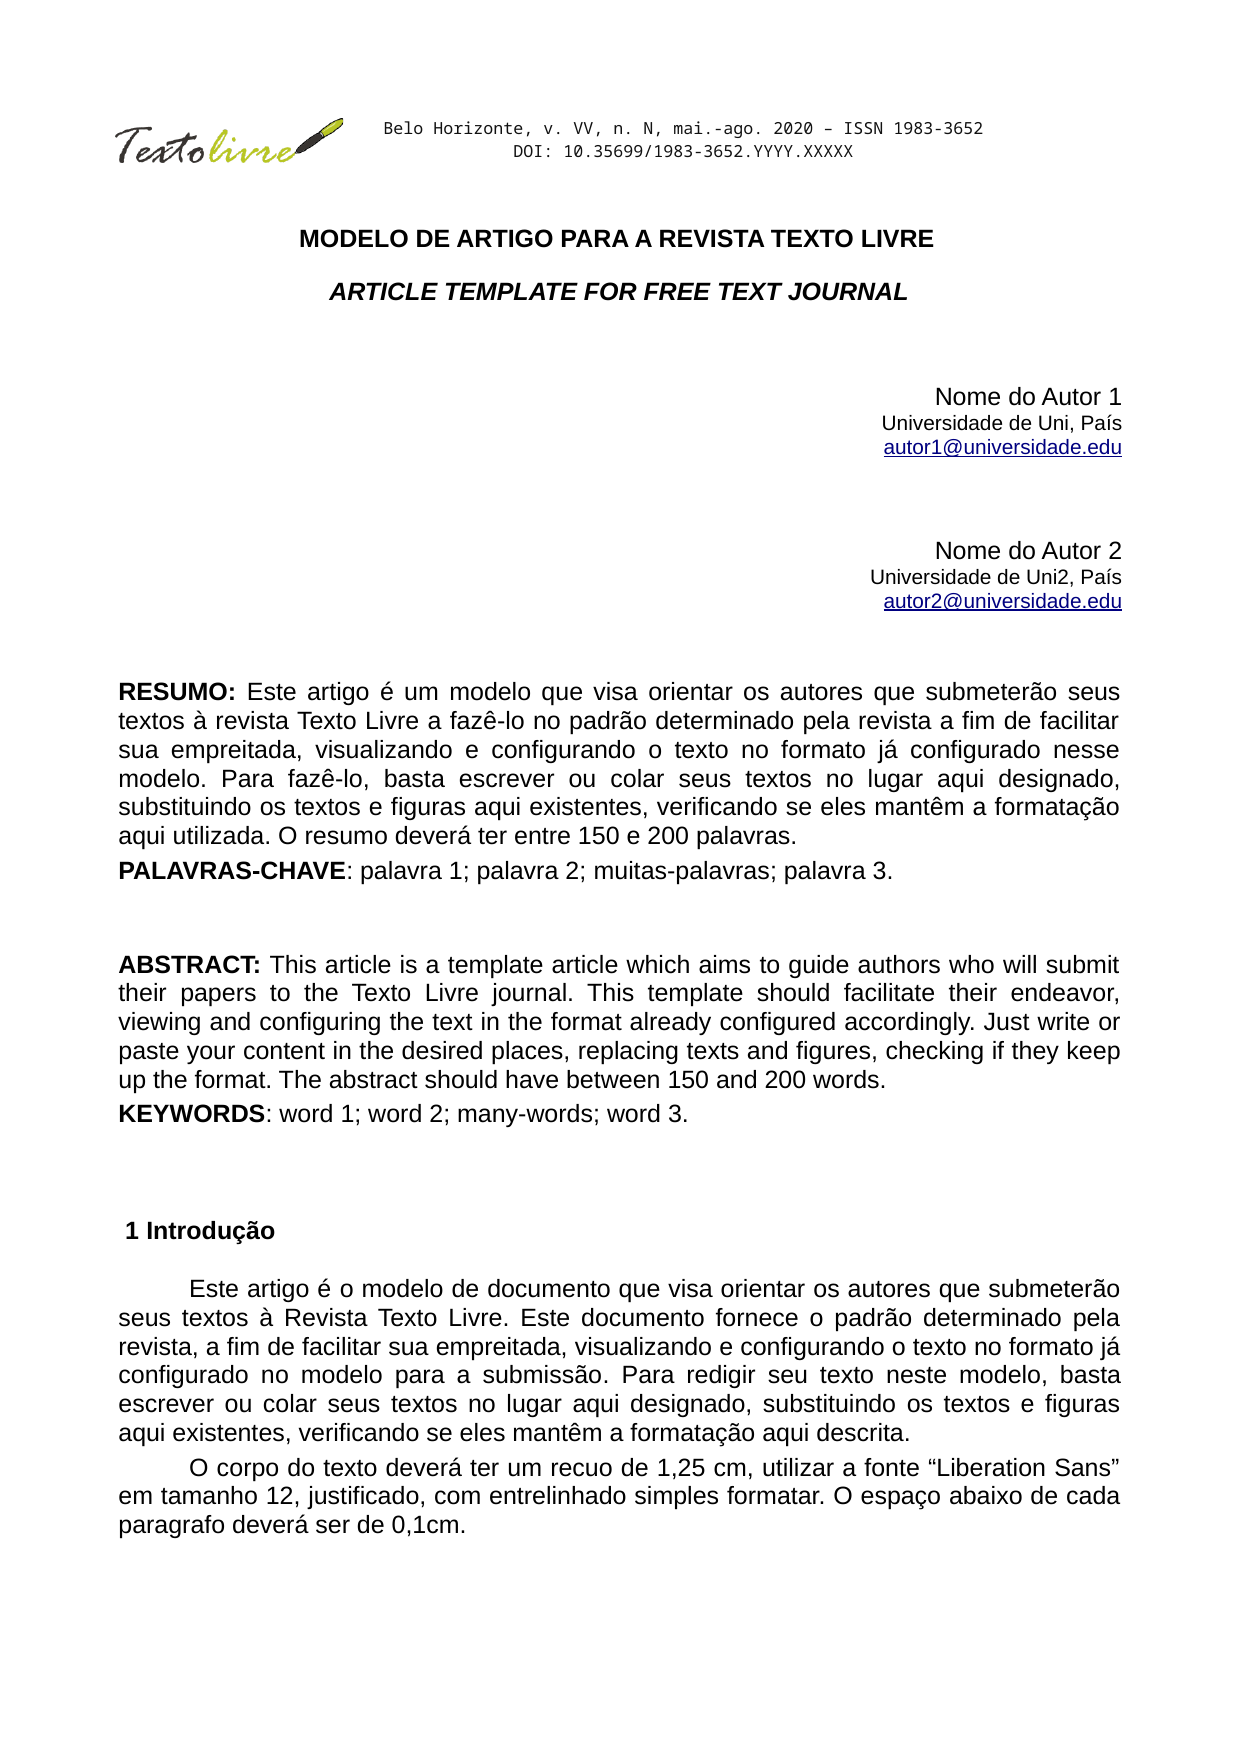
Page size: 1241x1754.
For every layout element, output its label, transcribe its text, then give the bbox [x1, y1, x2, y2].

subtitle Introdução [118, 1216, 1122, 1244]
subtitle MODELO DE ARTIGO PARA A REVISTA TEXTO LIVRE [118, 224, 1122, 253]
subtitle Nome do Autor 1 [118, 382, 1122, 411]
subtitle autor1@universidade.edu [118, 435, 1122, 459]
subtitle Universidade de Uni, País [118, 411, 1122, 435]
subtitle ARTICLE TEMPLATE FOR FREE TEXT JOURNAL [118, 277, 1122, 306]
subtitle Universidade de Uni2, País [118, 564, 1122, 588]
subtitle Nome do Autor 2 [118, 536, 1122, 564]
text PALAVRAS-CHAVE: palavra 1; palavra 2; muitas-palavras; palavra 3. [118, 856, 1122, 884]
text KEYWORDS: word 1; word 2; many-words; word 3. [118, 1099, 1122, 1128]
subtitle autor2@universidade.edu [118, 588, 1122, 612]
picture [115, 118, 344, 163]
text RESUMO: Este artigo é um modelo que visa orientar os autores que submeterão seus textos à revista Texto Livre a fazê-lo no padrão determinado pela revista a fim de facilitar sua empreitada, visualizando e configurando o texto no formato já configurado nesse modelo. Para fazê-lo, basta escrever ou colar seus textos no lugar aqui designado, substituindo os textos e figuras aqui existentes, verificando se eles mantêm a formatação aqui utilizada. O resumo deverá ter entre 150 e 200 palavras. [118, 677, 1122, 850]
text O corpo do texto deverá ter um recuo de 1,25 cm, utilizar a fonte “Liberation Sans” em tamanho 12, justificado, com entrelinhado simples formatar. O espaço abaixo de cada paragrafo deverá ser de 0,1cm. [118, 1452, 1122, 1539]
text ABSTRACT: This article is a template article which aims to guide authors who will submit their papers to the Texto Livre journal. This template should facilitate their endeavor, viewing and configuring the text in the format already configured accordingly. Just write or paste your content in the desired places, replacing texts and figures, checking if they keep up the format. The abstract should have between 150 and 200 words. [118, 949, 1122, 1093]
text Este artigo é o modelo de documento que visa orientar os autores que submeterão seus textos à Revista Texto Livre. Este documento fornece o padrão determinado pela revista, a fim de facilitar sua empreitada, visualizando e configurando o texto no formato já configurado no modelo para a submissão. Para redigir seu texto neste modelo, basta escrever ou colar seus textos no lugar aqui designado, substituindo os textos e figuras aqui existentes, verificando se eles mantêm a formatação aqui descrita. [118, 1274, 1122, 1447]
